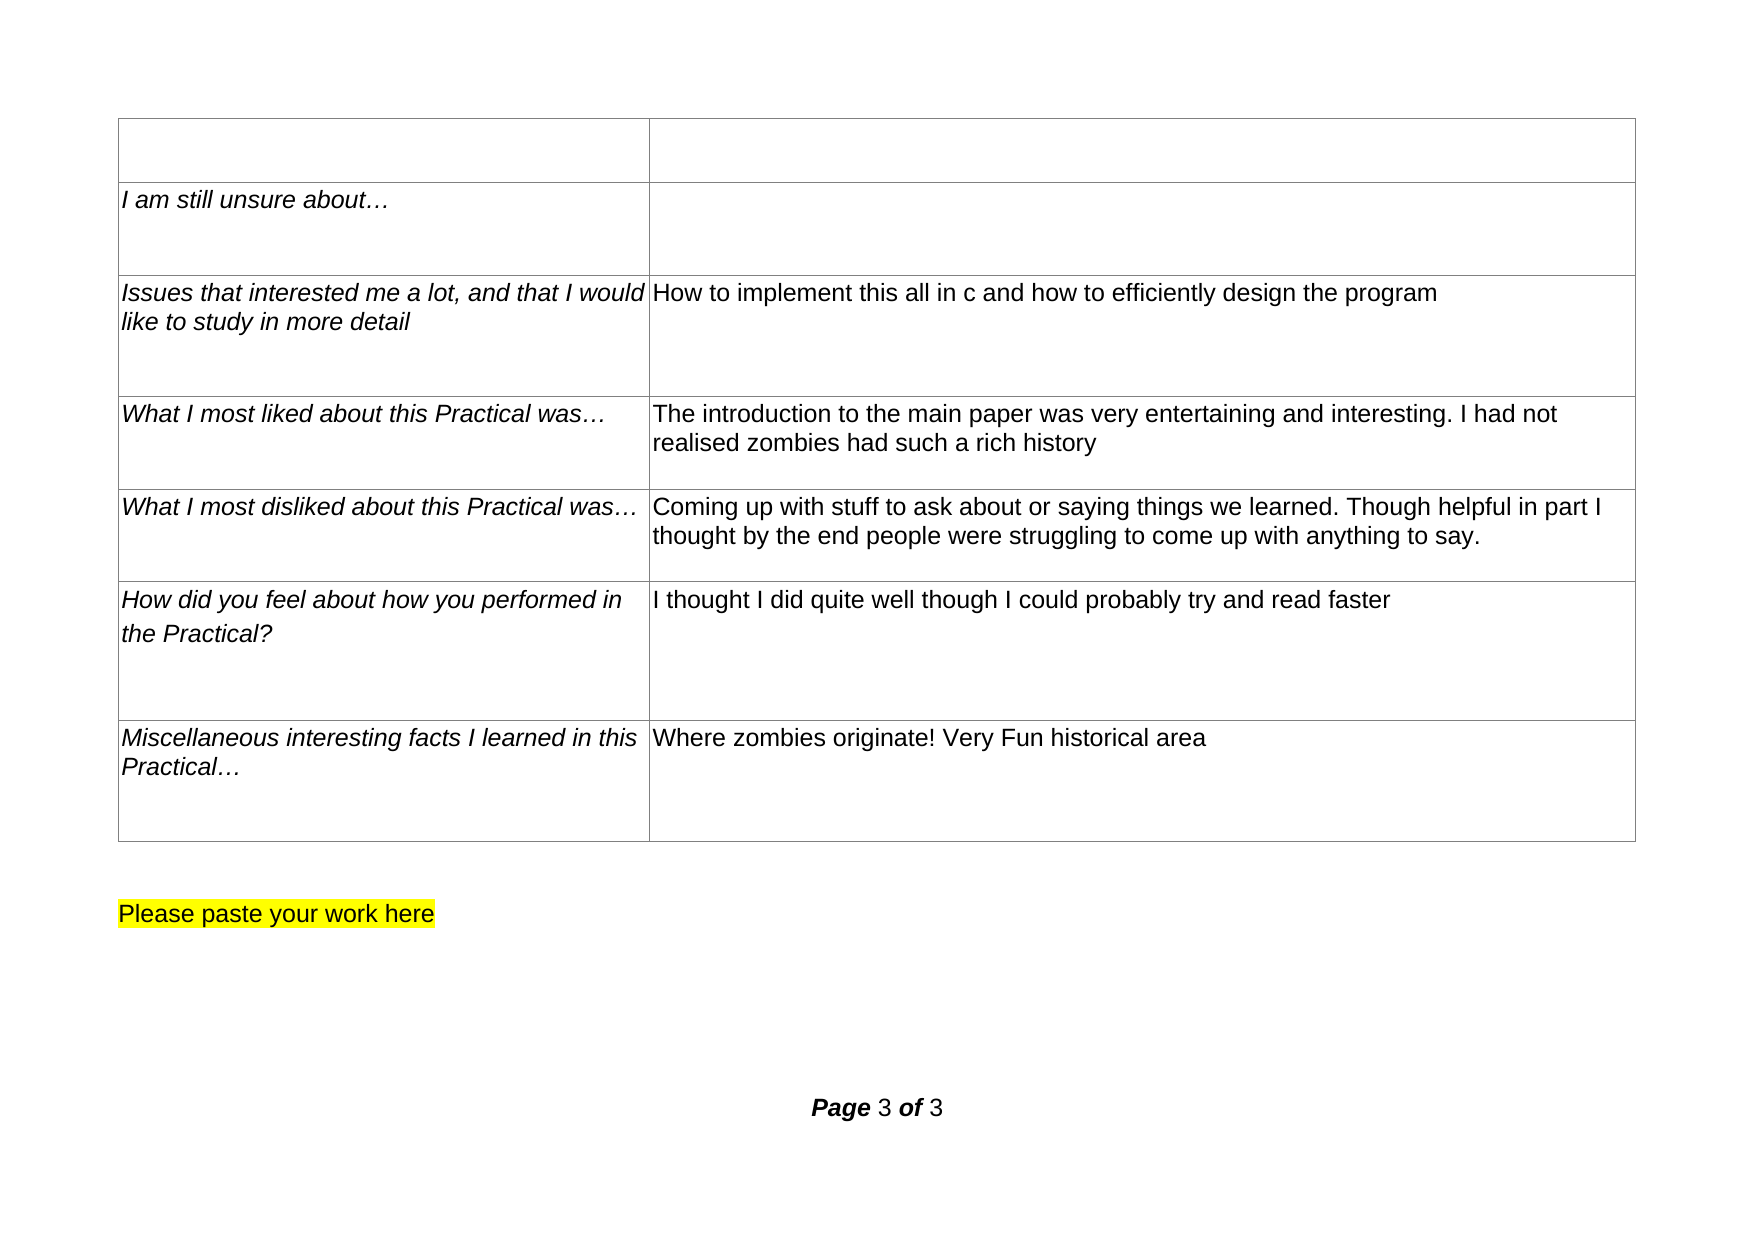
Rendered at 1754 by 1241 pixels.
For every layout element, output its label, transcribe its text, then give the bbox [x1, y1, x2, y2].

table_cell [650, 183, 1635, 274]
table_cell [650, 119, 1635, 182]
table_cell How did you feel about how you performed in the Practical? [119, 582, 649, 720]
table_cell Miscellaneous interesting facts I learned in this Practical… [119, 721, 649, 841]
table_cell What I most liked about this Practical was… [119, 397, 649, 488]
table_cell I thought I did quite well though I could probably try and read faster [650, 582, 1635, 720]
table_cell [119, 119, 649, 182]
table_cell Coming up with stuff to ask about or saying things we learned. Though helpful in part I thought by the end people were struggling to come up with anything to say. [650, 490, 1635, 581]
table_cell Issues that interested me a lot, and that I would like to study in more detail [119, 276, 649, 396]
text Please paste your work here [118, 899, 1636, 928]
table_cell The introduction to the main paper was very entertaining and interesting. I had not realised zombies had such a rich history [650, 397, 1635, 488]
table_cell I am still unsure about… [119, 183, 649, 274]
table_cell Where zombies originate! Very Fun historical area [650, 721, 1635, 841]
table_cell What I most disliked about this Practical was… [119, 490, 649, 581]
table_cell How to implement this all in c and how to efficiently design the program [650, 276, 1635, 396]
